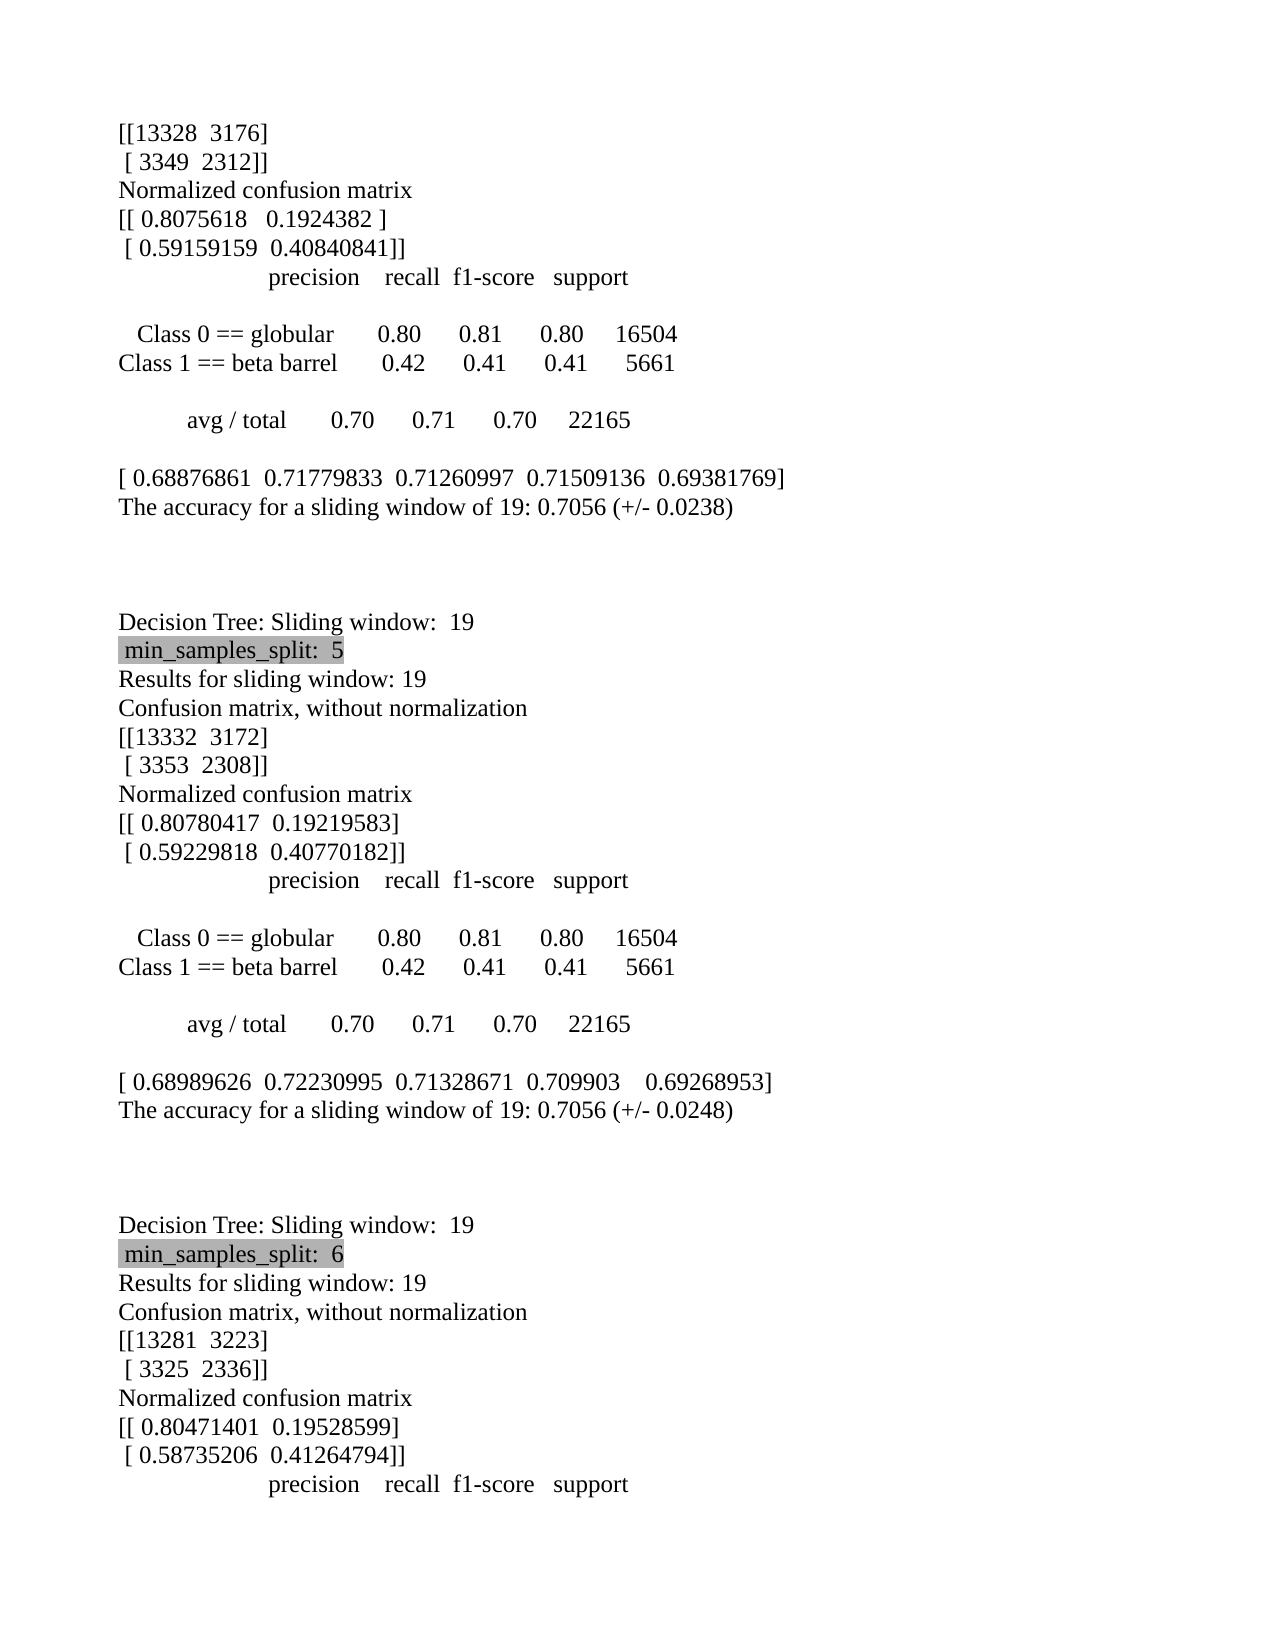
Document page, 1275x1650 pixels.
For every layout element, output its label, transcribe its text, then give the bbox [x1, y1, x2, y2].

text [[13281 3223] [118, 1326, 1157, 1354]
text Normalized confusion matrix [118, 1383, 1157, 1412]
text Normalized confusion matrix [118, 779, 1157, 808]
text [[ 0.8075618 0.1924382 ] [118, 204, 1157, 233]
text min_samples_split: 5 [118, 636, 1157, 664]
text Decision Tree: Sliding window: 19 [118, 1211, 1157, 1239]
text [ 0.58735206 0.41264794]] [118, 1441, 1157, 1469]
text [ 0.59159159 0.40840841]] [118, 233, 1157, 262]
text [[ 0.80471401 0.19528599] [118, 1412, 1157, 1441]
text Confusion matrix, without normalization [118, 693, 1157, 722]
text [ 0.68989626 0.72230995 0.71328671 0.709903 0.69268953] [118, 1067, 1157, 1096]
text The accuracy for a sliding window of 19: 0.7056 (+/- 0.0238) [118, 492, 1157, 521]
text Class 0 == globular 0.80 0.81 0.80 16504 [118, 319, 1157, 348]
text [ 0.59229818 0.40770182]] [118, 837, 1157, 866]
text [[ 0.80780417 0.19219583] [118, 808, 1157, 837]
text Decision Tree: Sliding window: 19 [118, 607, 1157, 636]
text [ 0.68876861 0.71779833 0.71260997 0.71509136 0.69381769] [118, 463, 1157, 492]
text Class 1 == beta barrel 0.42 0.41 0.41 5661 [118, 952, 1157, 981]
text Class 1 == beta barrel 0.42 0.41 0.41 5661 [118, 348, 1157, 377]
text Confusion matrix, without normalization [118, 1297, 1157, 1326]
text [[13328 3176] [118, 118, 1157, 147]
text [ 3325 2336]] [118, 1354, 1157, 1383]
text [ 3349 2312]] [118, 147, 1157, 176]
text precision recall f1-score support [118, 1469, 1157, 1498]
text [ 3353 2308]] [118, 751, 1157, 779]
text avg / total 0.70 0.71 0.70 22165 [118, 406, 1157, 434]
text precision recall f1-score support [118, 866, 1157, 894]
text precision recall f1-score support [118, 262, 1157, 291]
text avg / total 0.70 0.71 0.70 22165 [118, 1009, 1157, 1038]
text Normalized confusion matrix [118, 176, 1157, 204]
text Class 0 == globular 0.80 0.81 0.80 16504 [118, 923, 1157, 952]
text The accuracy for a sliding window of 19: 0.7056 (+/- 0.0248) [118, 1096, 1157, 1124]
text Results for sliding window: 19 [118, 1268, 1157, 1297]
text Results for sliding window: 19 [118, 664, 1157, 693]
text min_samples_split: 6 [118, 1239, 1157, 1268]
text [[13332 3172] [118, 722, 1157, 751]
